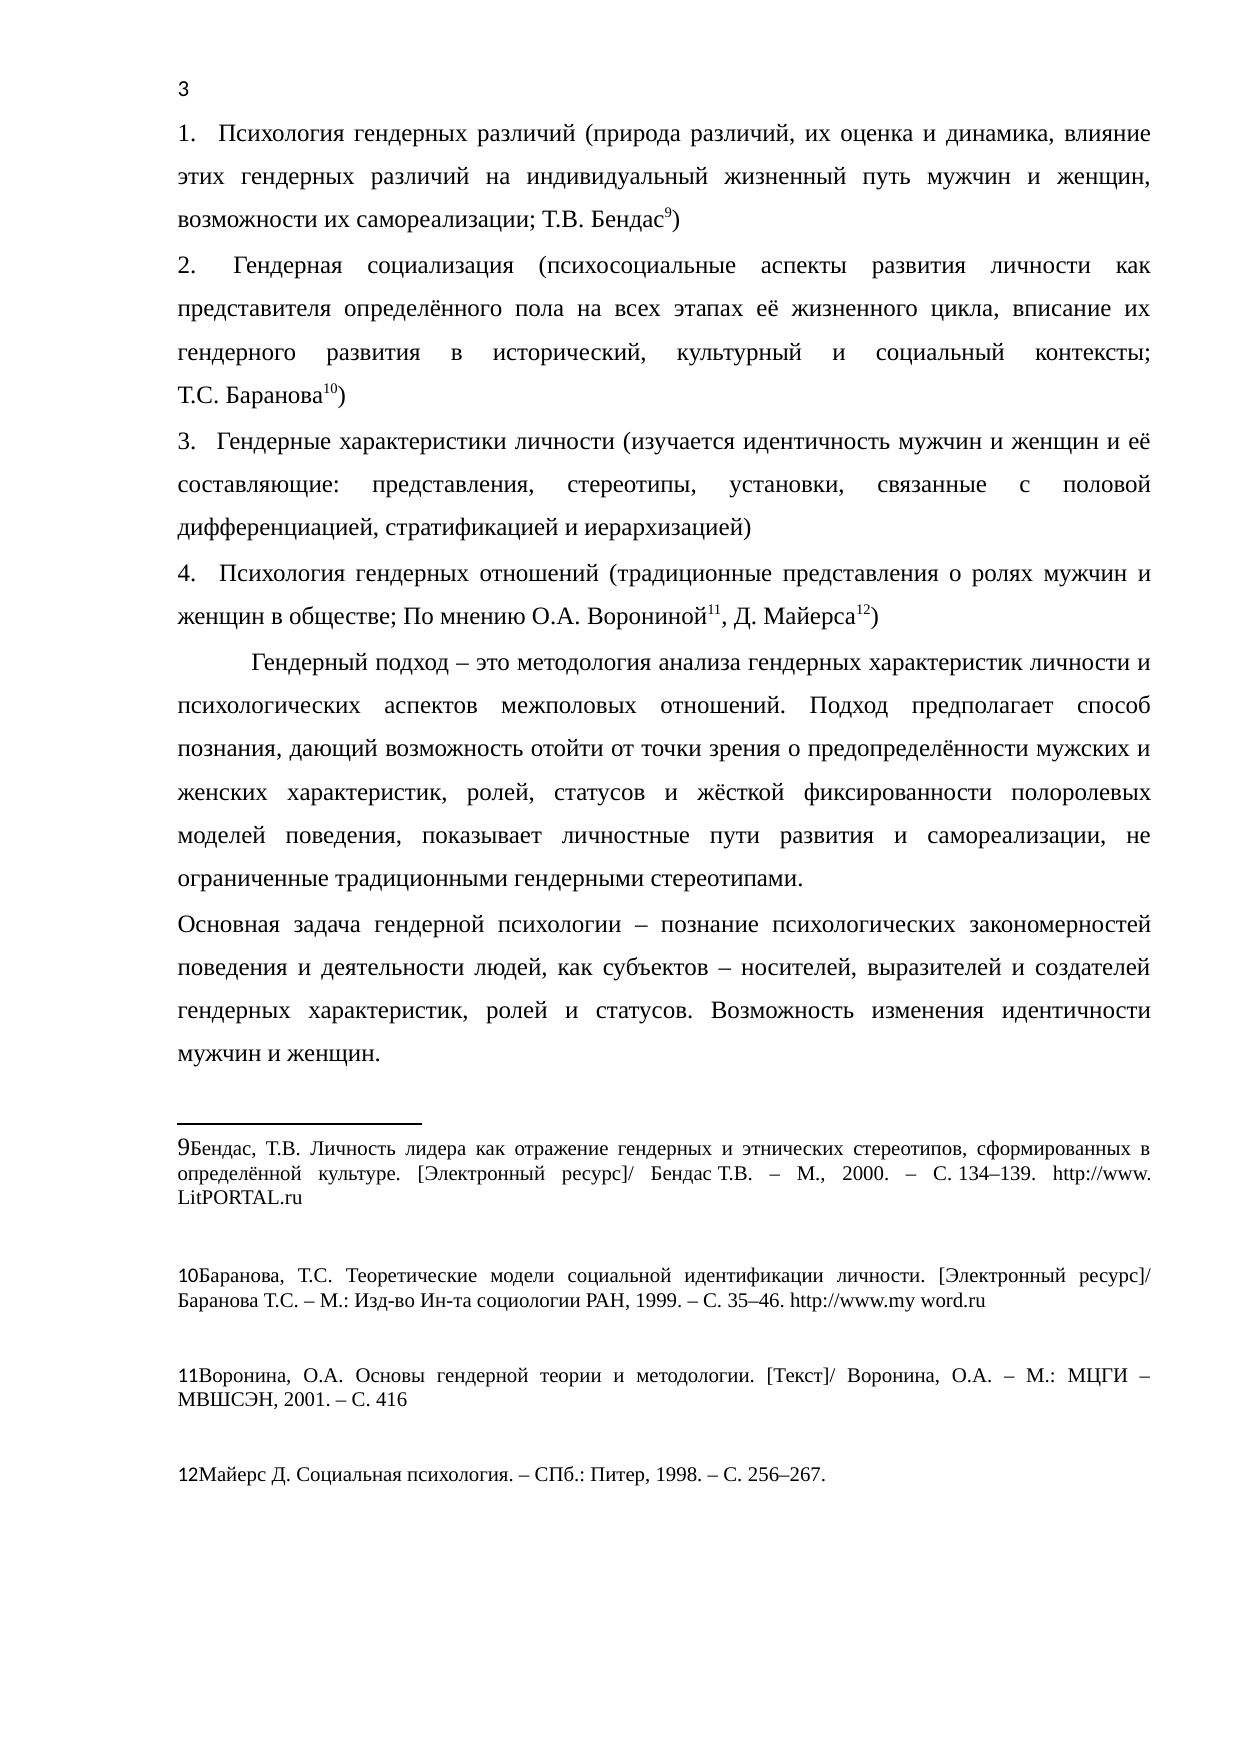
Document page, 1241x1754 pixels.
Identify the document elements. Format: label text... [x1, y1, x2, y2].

text 3. Гендерные характеристики личности (изучается идентичность мужчин и женщин и её составляющие: представления, стереотипы, установки, связанные с половой дифференциацией, стратификацией и иерархизацией) [177, 426, 1152, 541]
text Воронина, О.А. Основы гендерной теории и методологии. [Текст]/ Воронина, О.А. – М.: МЦГИ – МВШСЭН, 2001. – С. 416 [177, 1362, 1152, 1411]
text Баранова, Т.С. Теоретические модели социальной идентификации личности. [Электронный ресурс]/ Баранова Т.С. – М.: Изд-во Ин-та социологии РАН, 1999. – С. 35–46. http://www.my word.ru [177, 1262, 1152, 1312]
text Гендерный подход – это методология анализа гендерных характеристик личности и психологических аспектов межполовых отношений. Подход предполагает способ познания, дающий возможность отойти от точки зрения о предопределённости мужских и женских характеристик, ролей, статусов и жёсткой фиксированности полоролевых моделей поведения, показывает личностные пути развития и самореализации, не ограниченные традиционными гендерными стереотипами. [177, 647, 1152, 892]
text 2. Гендерная социализация (психосоциальные аспекты развития личности как представителя определённого пола на всех этапах её жизненного цикла, вписание их гендерного развития в исторический, культурный и социальный контексты; Т.С. Баранова) [177, 250, 1152, 408]
text Бендас, Т.В. Личность лидера как отражение гендерных и этнических стереотипов, сформированных в определённой культуре. [Электронный ресурс]/ Бендас Т.В. – М., 2000. – С. 134–139. http://www. LitPORTAL.ru [177, 1132, 1152, 1209]
text 1. Психология гендерных различий (природа различий, их оценка и динамика, влияние этих гендерных различий на индивидуальный жизненный путь мужчин и женщин, возможности их самореализации; Т.В. Бендас) [177, 118, 1152, 233]
text Майерс Д. Социальная психология. – СПб.: Питер, 1998. – С. 256–267. [177, 1461, 1152, 1487]
text Основная задача гендерной психологии – познание психологических закономерностей поведения и деятельности людей, как субъектов – носителей, выразителей и создателей гендерных характеристик, ролей и статусов. Возможность изменения идентичности мужчин и женщин. [177, 909, 1152, 1067]
text 4. Психология гендерных отношений (традиционные представления о ролях мужчин и женщин в обществе; По мнению О.А. Ворониной, Д. Майерса) [177, 558, 1152, 630]
